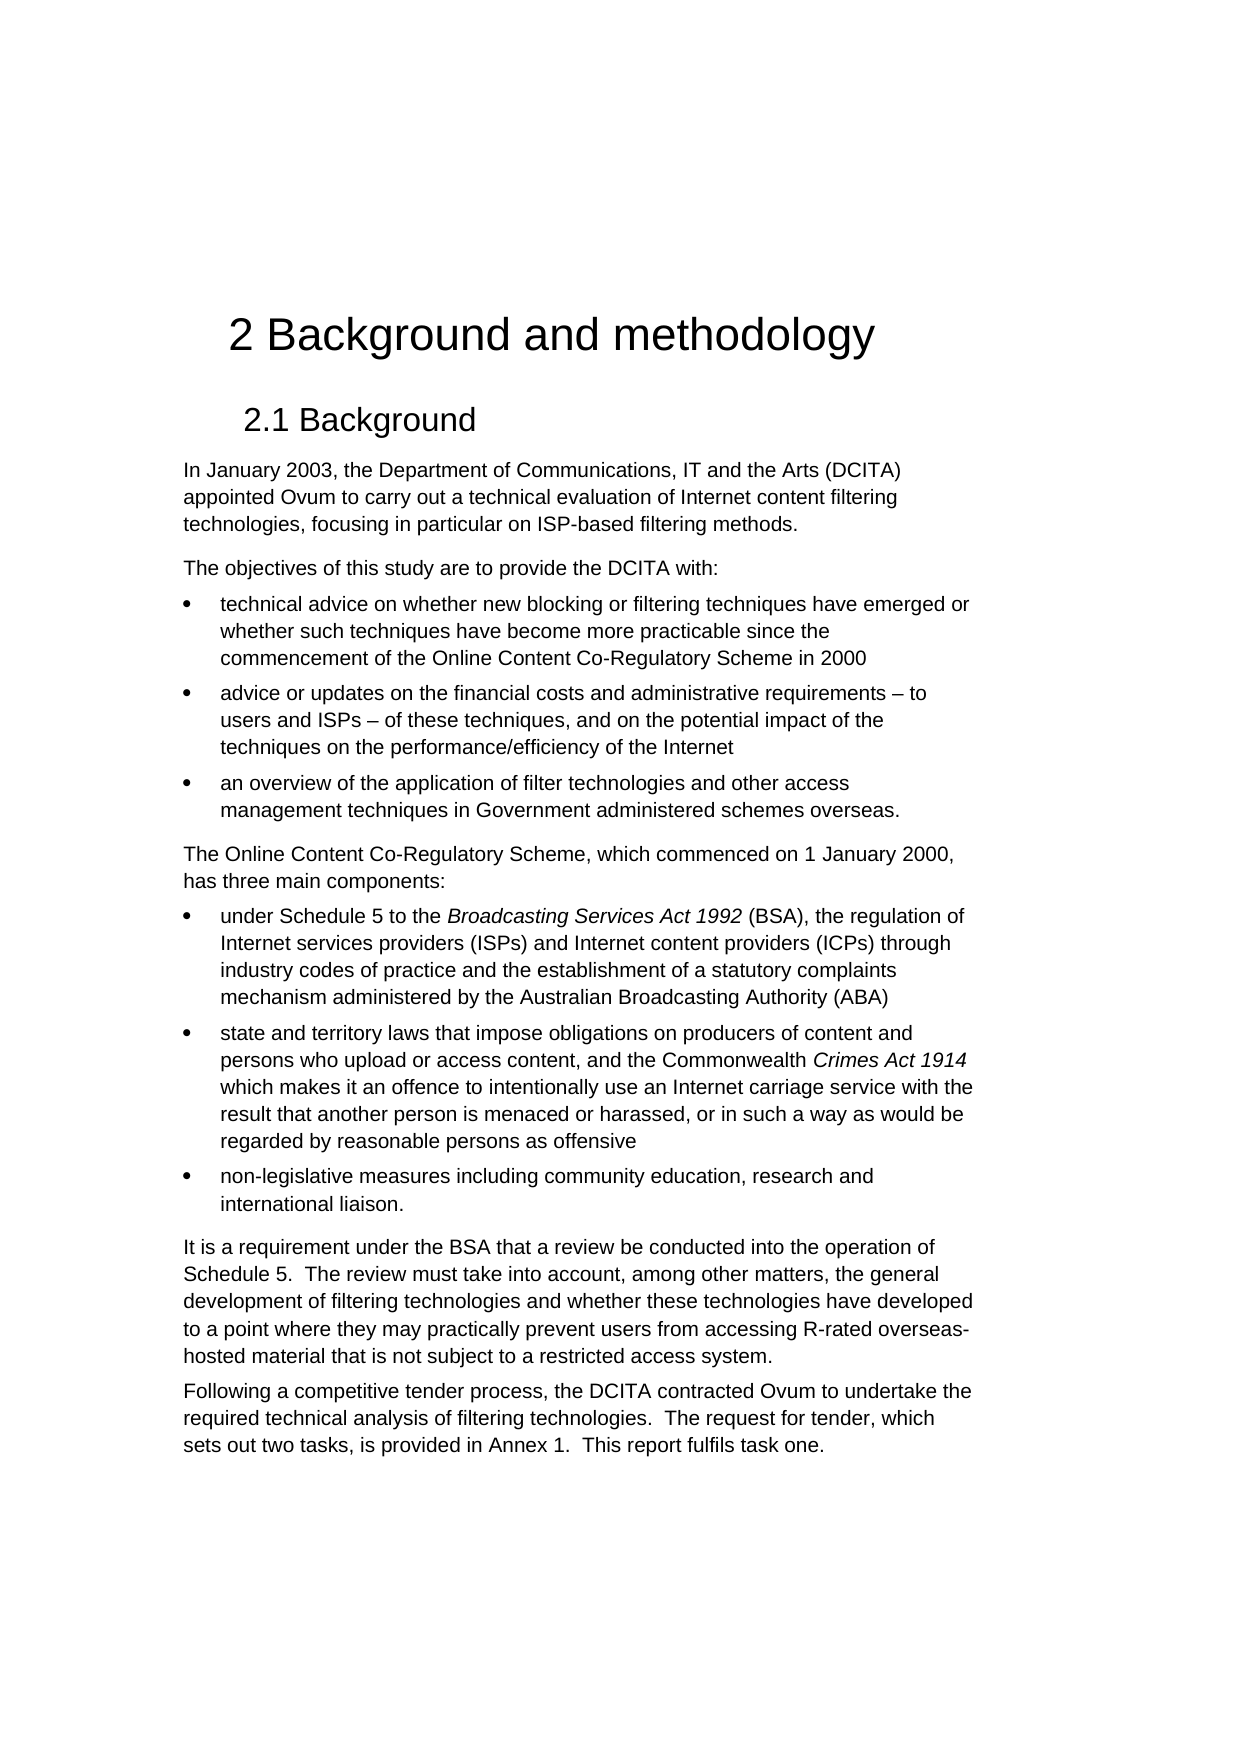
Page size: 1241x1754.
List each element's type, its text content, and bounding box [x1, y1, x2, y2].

list technical advice on whether new blocking or filtering techniques have emerged or whether such techniques have become more practicable since the commencement of the Online Content Co-Regulatory Scheme in 2000 [183, 589, 975, 671]
text It is a requirement under the BSA that a review be conducted into the operation of Schedule 5. The review must take into account, among other matters, the general development of filtering technologies and whether these technologies have developed to a point where they may practically prevent users from accessing R-rated overseas-hosted material that is not subject to a restricted access system. [183, 1233, 975, 1368]
subtitle 2 Background and methodology [183, 310, 975, 360]
text The objectives of this study are to provide the DCITA with: [183, 554, 975, 581]
subtitle 2.1 Background [183, 402, 975, 439]
list non-legislative measures including community education, research and international liaison. [183, 1162, 975, 1216]
list state and territory laws that impose obligations on producers of content and persons who upload or access content, and the Commonwealth Crimes Act 1914 which makes it an offence to intentionally use an Internet carriage service with the result that another person is menaced or harassed, or in such a way as would be regarded by reasonable persons as offensive [183, 1018, 975, 1154]
text In January 2003, the Department of Communications, IT and the Arts (DCITA) appointed Ovum to carry out a technical evaluation of Internet content filtering technologies, focusing in particular on ISP-based filtering methods. [183, 456, 975, 537]
text The Online Content Co-Regulatory Scheme, which commenced on 1 January 2000, has three main components: [183, 839, 975, 893]
text Following a competitive tender process, the DCITA contracted Ovum to undertake the required technical analysis of filtering technologies. The request for tender, which sets out two tasks, is provided in Annex 1. This report fulfils task one. [183, 1377, 975, 1458]
list advice or updates on the financial costs and administrative requirements – to users and ISPs – of these techniques, and on the potential impact of the techniques on the performance/efficiency of the Internet [183, 679, 975, 760]
list an overview of the application of filter technologies and other access management techniques in Government administered schemes overseas. [183, 768, 975, 823]
list under Schedule 5 to the Broadcasting Services Act 1992 (BSA), the regulation of Internet services providers (ISPs) and Internet content providers (ICPs) through industry codes of practice and the establishment of a statutory complaints mechanism administered by the Australian Broadcasting Authority (ABA) [183, 902, 975, 1010]
